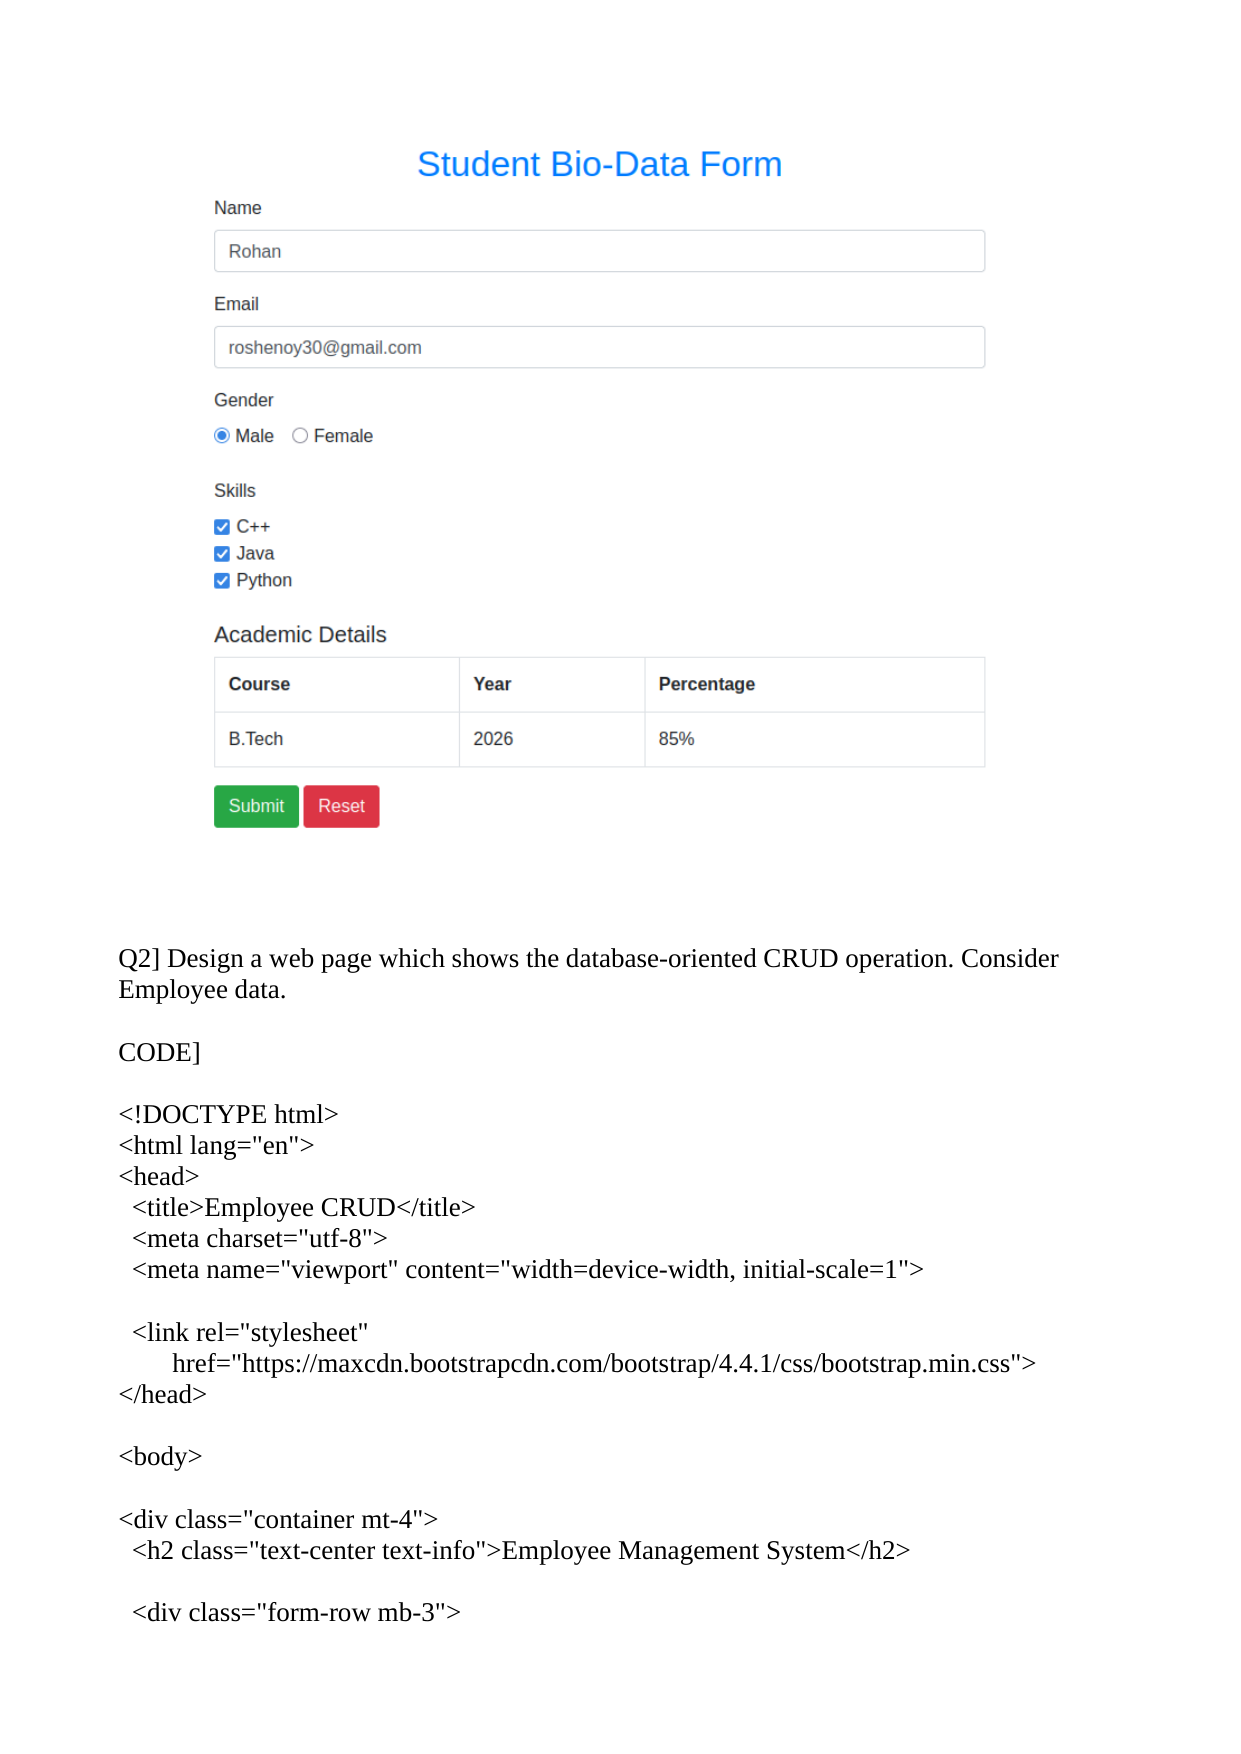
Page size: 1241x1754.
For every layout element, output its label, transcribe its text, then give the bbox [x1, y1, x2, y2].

text <title>Employee CRUD</title> [118, 1191, 1122, 1222]
text <link rel="stylesheet" [118, 1316, 1122, 1347]
text Q2] Design a web page which shows the database-oriented CRUD operation. Consider [118, 943, 1122, 973]
text </head> [118, 1378, 1122, 1409]
text CODE] [118, 1036, 1122, 1067]
text <h2 class="text-center text-info">Employee Management System</h2> [118, 1534, 1122, 1565]
picture [118, 118, 1123, 943]
text <html lang="en"> [118, 1129, 1122, 1160]
text <meta charset="utf-8"> [118, 1222, 1122, 1254]
text <meta name="viewport" content="width=device-width, initial-scale=1"> [118, 1254, 1122, 1285]
text <!DOCTYPE html> [118, 1098, 1122, 1129]
text Employee data. [118, 973, 1122, 1004]
text <head> [118, 1160, 1122, 1191]
text href="https://maxcdn.bootstrapcdn.com/bootstrap/4.4.1/css/bootstrap.min.css"> [118, 1347, 1122, 1378]
text <body> [118, 1441, 1122, 1472]
text <div class="container mt-4"> [118, 1503, 1122, 1534]
text <div class="form-row mb-3"> [118, 1596, 1122, 1627]
